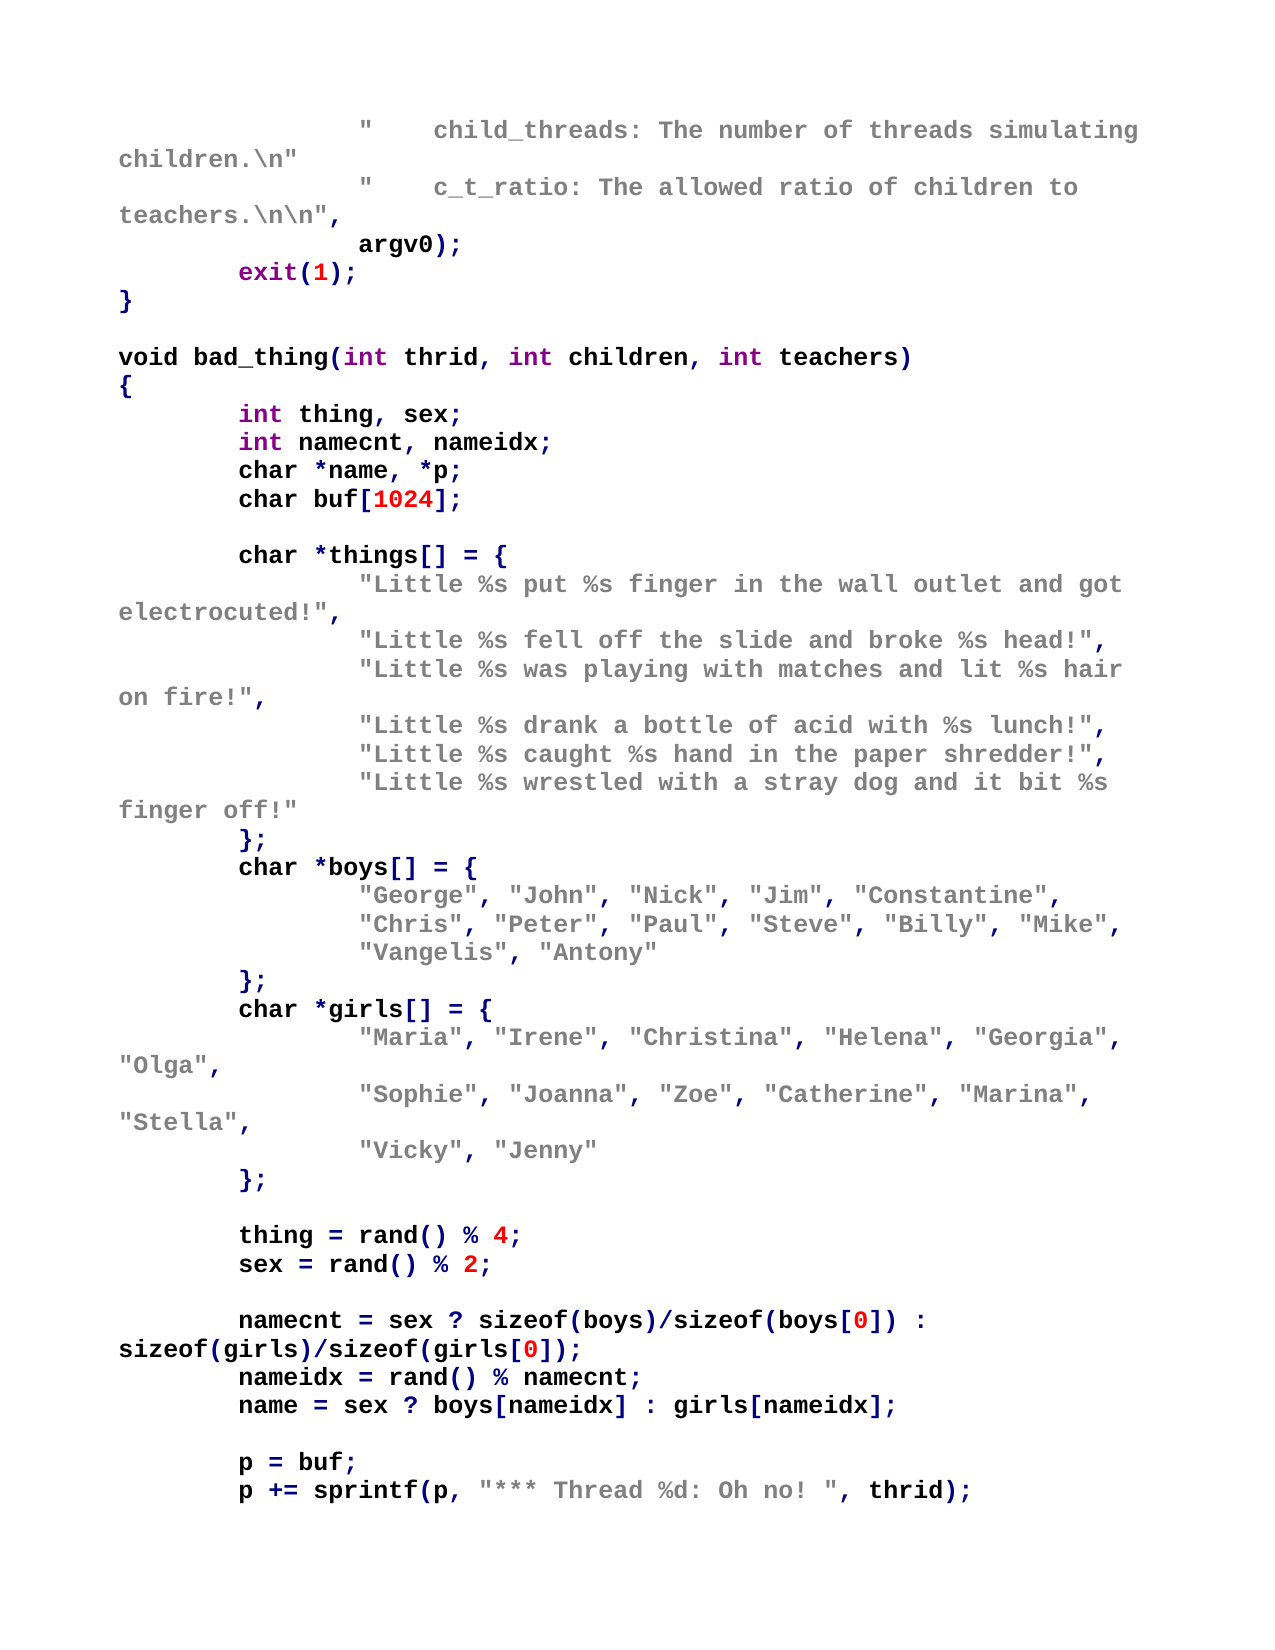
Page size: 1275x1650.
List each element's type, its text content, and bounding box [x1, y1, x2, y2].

text namecnt = sex ? sizeof(boys)/sizeof(boys[0]) : sizeof(girls)/sizeof(girls[0]); [118, 1308, 1157, 1365]
text "Vicky", "Jenny" [118, 1138, 1157, 1166]
text }; [118, 968, 1157, 996]
text exit(1); [118, 260, 1157, 288]
text char *name, *p; [118, 458, 1157, 486]
text "Little %s put %s finger in the wall outlet and got electrocuted!", [118, 571, 1157, 628]
text }; [118, 826, 1157, 855]
text char *boys[] = { [118, 855, 1157, 883]
text "Maria", "Irene", "Christina", "Helena", "Georgia", "Olga", [118, 1025, 1157, 1081]
text "Little %s wrestled with a stray dog and it bit %s finger off!" [118, 770, 1157, 826]
text p = buf; [118, 1450, 1157, 1478]
text name = sex ? boys[nameidx] : girls[nameidx]; [118, 1393, 1157, 1421]
text "Vangelis", "Antony" [118, 940, 1157, 968]
text "Sophie", "Joanna", "Zoe", "Catherine", "Marina", "Stella", [118, 1081, 1157, 1138]
text "Little %s fell off the slide and broke %s head!", [118, 628, 1157, 656]
text { [118, 373, 1157, 401]
text int namecnt, nameidx; [118, 430, 1157, 458]
text "Chris", "Peter", "Paul", "Steve", "Billy", "Mike", [118, 911, 1157, 940]
text "Little %s caught %s hand in the paper shredder!", [118, 741, 1157, 770]
text sex = rand() % 2; [118, 1251, 1157, 1280]
text " c_t_ratio: The allowed ratio of children to teachers.\n\n", [118, 175, 1157, 231]
text char *things[] = { [118, 543, 1157, 571]
text void bad_thing(int thrid, int children, int teachers) [118, 345, 1157, 373]
text "Little %s drank a bottle of acid with %s lunch!", [118, 713, 1157, 741]
text }; [118, 1166, 1157, 1195]
text char *girls[] = { [118, 996, 1157, 1025]
text "Little %s was playing with matches and lit %s hair on fire!", [118, 656, 1157, 713]
text " child_threads: The number of threads simulating children.\n" [118, 118, 1157, 175]
text "George", "John", "Nick", "Jim", "Constantine", [118, 883, 1157, 911]
text p += sprintf(p, "*** Thread %d: Oh no! ", thrid); [118, 1478, 1157, 1506]
text argv0); [118, 231, 1157, 260]
text int thing, sex; [118, 401, 1157, 430]
text nameidx = rand() % namecnt; [118, 1365, 1157, 1393]
text thing = rand() % 4; [118, 1223, 1157, 1251]
text char buf[1024]; [118, 486, 1157, 515]
text } [118, 288, 1157, 316]
